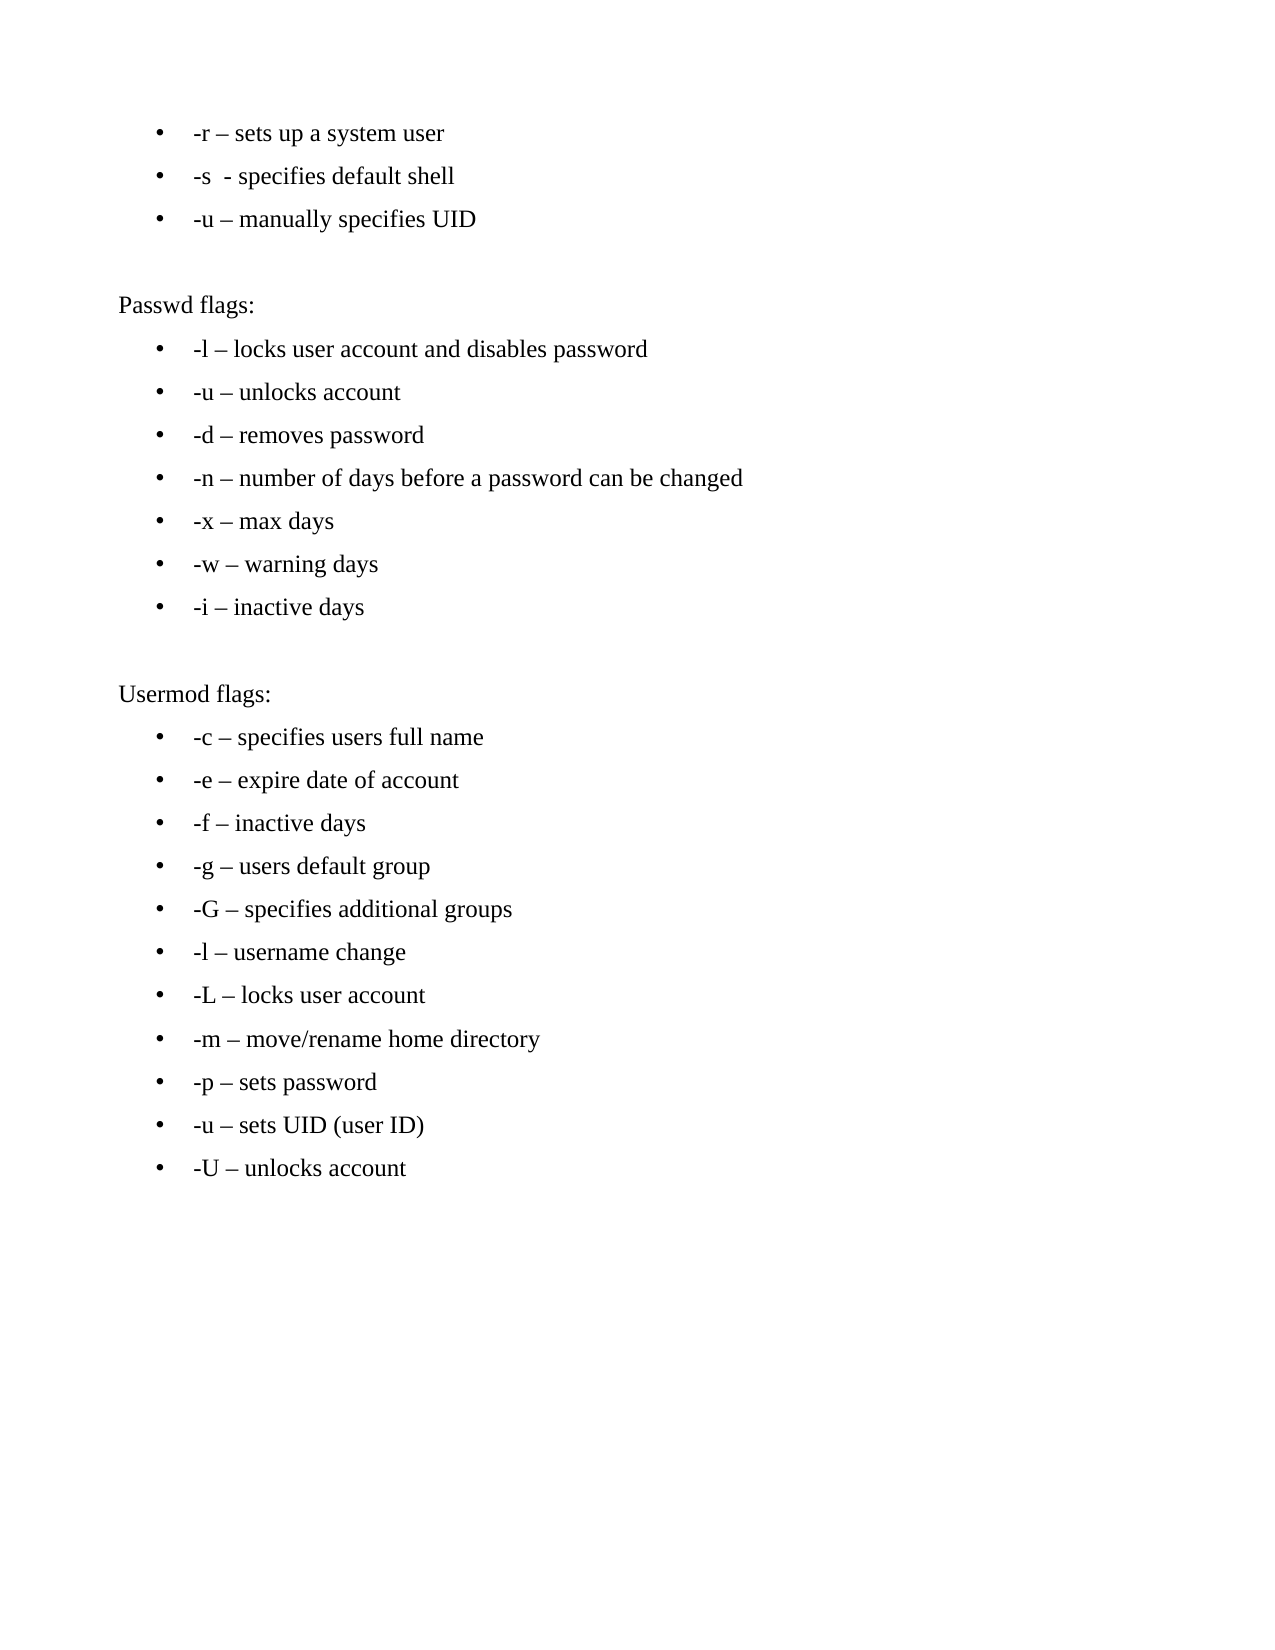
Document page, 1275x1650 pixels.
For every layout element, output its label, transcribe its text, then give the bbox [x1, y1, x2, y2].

list -L – locks user account [156, 981, 1157, 1009]
list -u – unlocks account [156, 377, 1157, 406]
text Usermod flags: [118, 679, 1157, 707]
list -n – number of days before a password can be changed [156, 463, 1157, 492]
list -p – sets password [156, 1067, 1157, 1096]
list -l – locks user account and disables password [156, 334, 1157, 362]
list -r – sets up a system user [156, 118, 1157, 147]
list -f – inactive days [156, 808, 1157, 837]
list -x – max days [156, 506, 1157, 535]
list -G – specifies additional groups [156, 894, 1157, 923]
list -s - specifies default shell [156, 161, 1157, 190]
list -g – users default group [156, 851, 1157, 880]
list -u – manually specifies UID [156, 204, 1157, 233]
list -i – inactive days [156, 592, 1157, 621]
list -e – expire date of account [156, 765, 1157, 794]
text Passwd flags: [118, 291, 1157, 319]
list -U – unlocks account [156, 1153, 1157, 1182]
list -l – username change [156, 937, 1157, 966]
list -d – removes password [156, 420, 1157, 449]
list -u – sets UID (user ID) [156, 1110, 1157, 1139]
list -c – specifies users full name [156, 722, 1157, 751]
list -m – move/rename home directory [156, 1024, 1157, 1052]
list -w – warning days [156, 549, 1157, 578]
